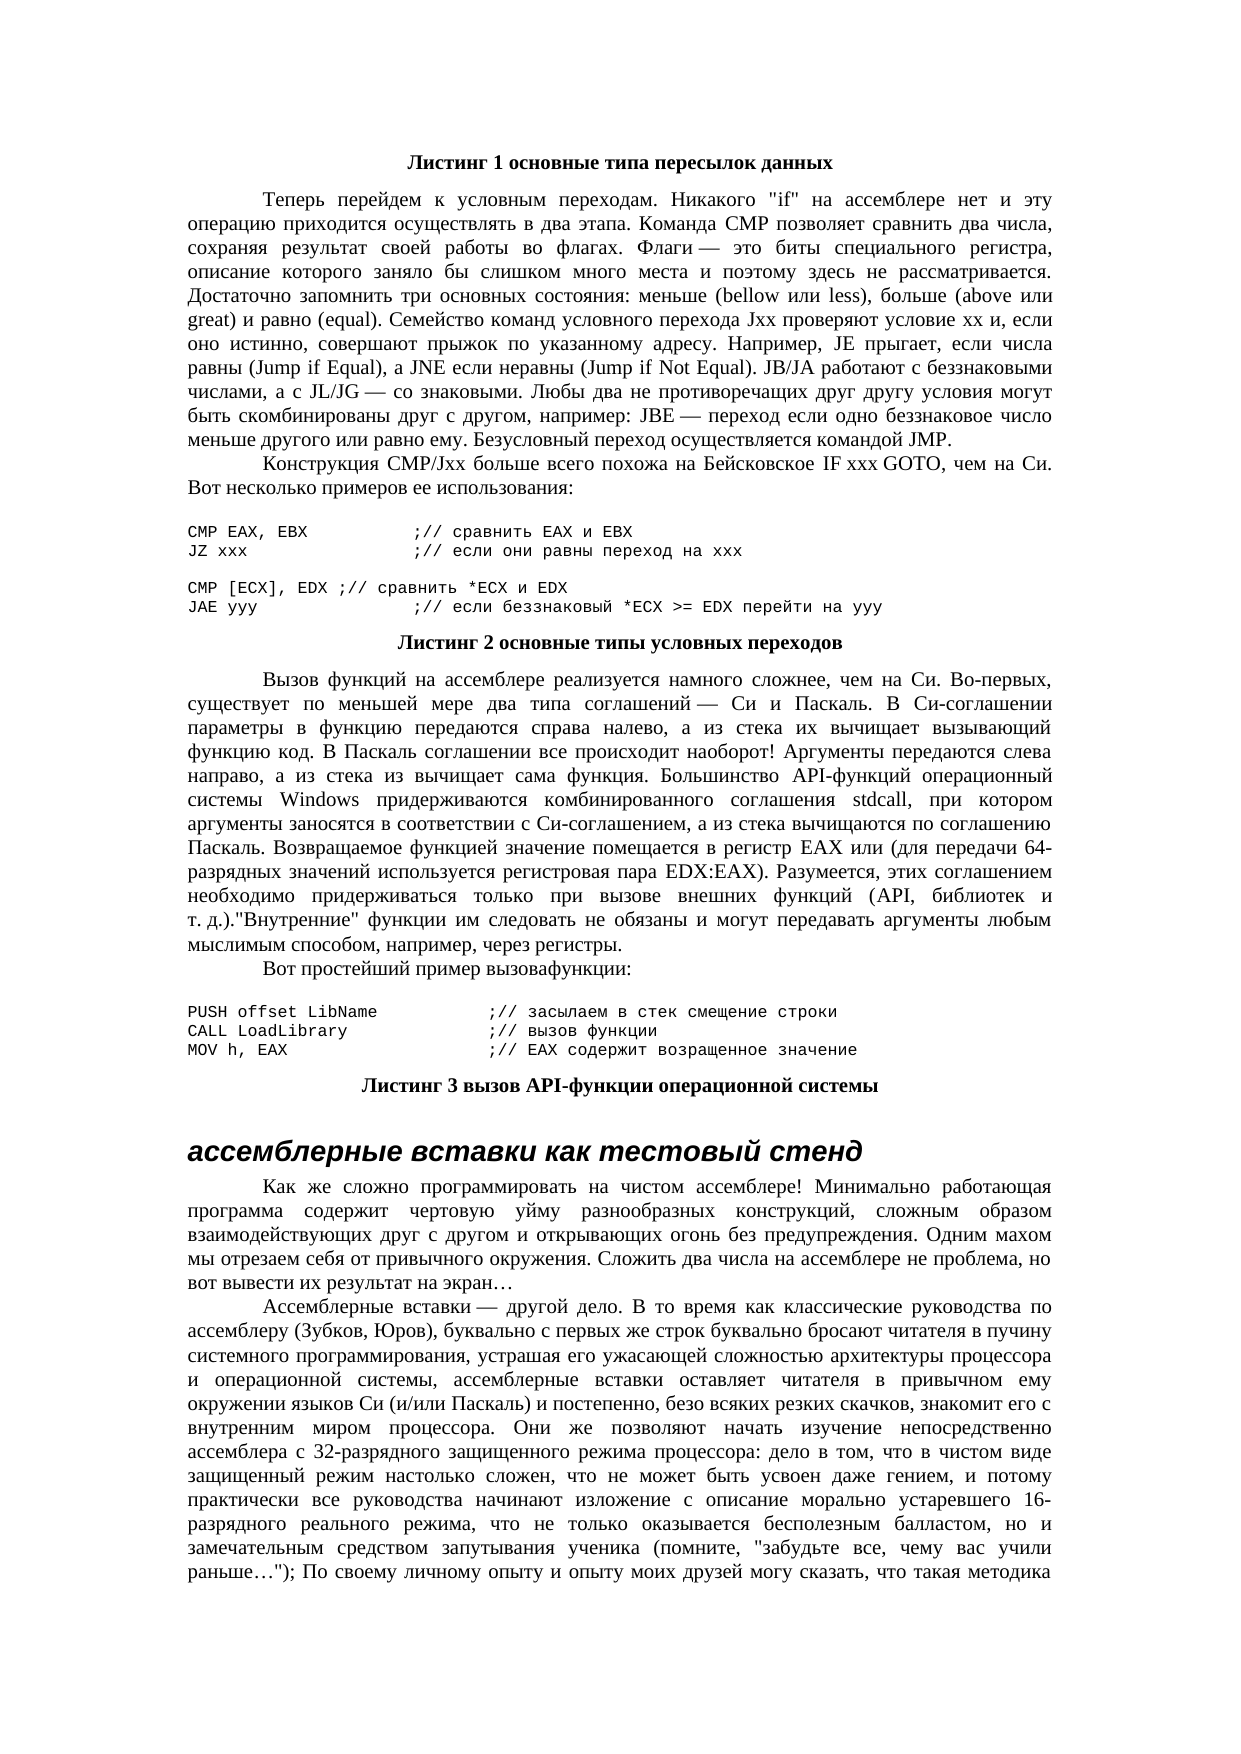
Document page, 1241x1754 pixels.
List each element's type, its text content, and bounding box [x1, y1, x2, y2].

text JAE yyy ;// если беззнаковый *ECX >= EDX перейти на yyy [187, 599, 1053, 618]
text CALL LoadLibrary ;// вызов функции [187, 1022, 1053, 1041]
text Ассемблерные вставки — другой дело. В то время как классические руководства по ассемблеру (Зубков, Юров), буквально с первых же строк буквально бросают читателя в пучину системного программирования, устрашая его ужасающей сложностью архитектуры процессора и операционной системы, ассемблерные вставки оставляет читателя в привычном ему окружении языков Си (и/или Паскаль) и постепенно, безо всяких резких скачков, знакомит его с внутренним миром процессора. Они же позволяют начать изучение непосредственно ассемблера с 32-разрядного защищенного режима процессора: дело в том, что в чистом виде защищенный режим настолько сложен, что не может быть усвоен даже гением, и потому практически все руководства начинают изложение с описание морально устаревшего 16-разрядного реального режима, что не только оказывается бесполезным балластом, но и замечательным средством запутывания ученика (помните, "забудьте все, чему вас учили раньше…"); По своему личному опыту и опыту моих друзей могу сказать, что такая методика [187, 1294, 1053, 1583]
text MOV h, EAX ;// EAX содержит возращенное значение [187, 1041, 1053, 1060]
text Как же сложно программировать на чистом ассемблере! Минимально работающая программа содержит чертовую уйму разнообразных конструкций, сложным образом взаимодействующих друг с другом и открывающих огонь без предупреждения. Одним махом мы отрезаем себя от привычного окружения. Сложить два числа на ассемблере не проблема, но вот вывести их результат на экран… [187, 1174, 1053, 1294]
text Листинг 2 основные типы условных переходов [187, 630, 1053, 654]
text Вот простейший пример вызовафункции: [187, 956, 1053, 979]
text Теперь перейдем к условным переходам. Никакого "if" на ассемблере нет и эту операцию приходится осуществлять в два этапа. Команда CMP позволяет сравнить два числа, сохраняя результат своей работы во флагах. Флаги — это биты специального регистра, описание которого заняло бы слишком много места и поэтому здесь не рассматривается. Достаточно запомнить три основных состояния: меньше (bellow или less), больше (above или great) и равно (equal). Семейство команд условного перехода Jxx проверяют условие xx и, если оно истинно, совершают прыжок по указанному адресу. Например, JE прыгает, если числа равны (Jump if Equal), а JNE если неравны (Jump if Not Equal). JB/JA работают с беззнаковыми числами, а с JL/JG — со знаковыми. Любы два не противоречащих друг другу условия могут быть скомбинированы друг с другом, например: JBE — переход если одно беззнаковое число меньше другого или равно ему. Безусловный переход осуществляется командой JMP. [187, 187, 1053, 451]
text CMP [ECX], EDX ;// сравнить *ECX и EDX [187, 580, 1053, 599]
text JZ xxx ;// если они равны переход на xxx [187, 542, 1053, 561]
text Листинг 3 вызов API-функции операционной системы [187, 1073, 1053, 1097]
text Конструкция CMP/Jxx больше всего похожа на Бейсковское IF xxx GOTO, чем на Си. Вот несколько примеров ее использования: [187, 451, 1053, 499]
text CMP EAX, EBX ;// сравнить EAX и EBX [187, 523, 1053, 542]
text Вызов функций на ассемблере реализуется намного сложнее, чем на Си. Во-первых, существует по меньшей мере два типа соглашений — Си и Паскаль. В Си-соглашении параметры в функцию передаются справа налево, а из стека их вычищает вызывающий функцию код. В Паскаль соглашении все происходит наоборот! Аргументы передаются слева направо, а из стека из вычищает сама функция. Большинство API-функций операционный системы Windows придерживаются комбинированного соглашения stdcall, при котором аргументы заносятся в соответствии с Си-соглашением, а из стека вычищаются по соглашению Паскаль. Возвращаемое функцией значение помещается в регистр EAX или (для передачи 64-разрядных значений используется регистровая пара EDX:EAX). Разумеется, этих соглашением необходимо придерживаться только при вызове внешних функций (API, библиотек и т. д.)."Внутренние" функции им следовать не обязаны и могут передавать аргументы любым мыслимым способом, например, через регистры. [187, 667, 1053, 956]
text PUSH offset LibName ;// засылаем в стек смещение строки [187, 1004, 1053, 1022]
subtitle ассемблерные вставки как тестовый стенд [187, 1134, 1053, 1168]
text Листинг 1 основные типа пересылок данных [187, 150, 1053, 174]
